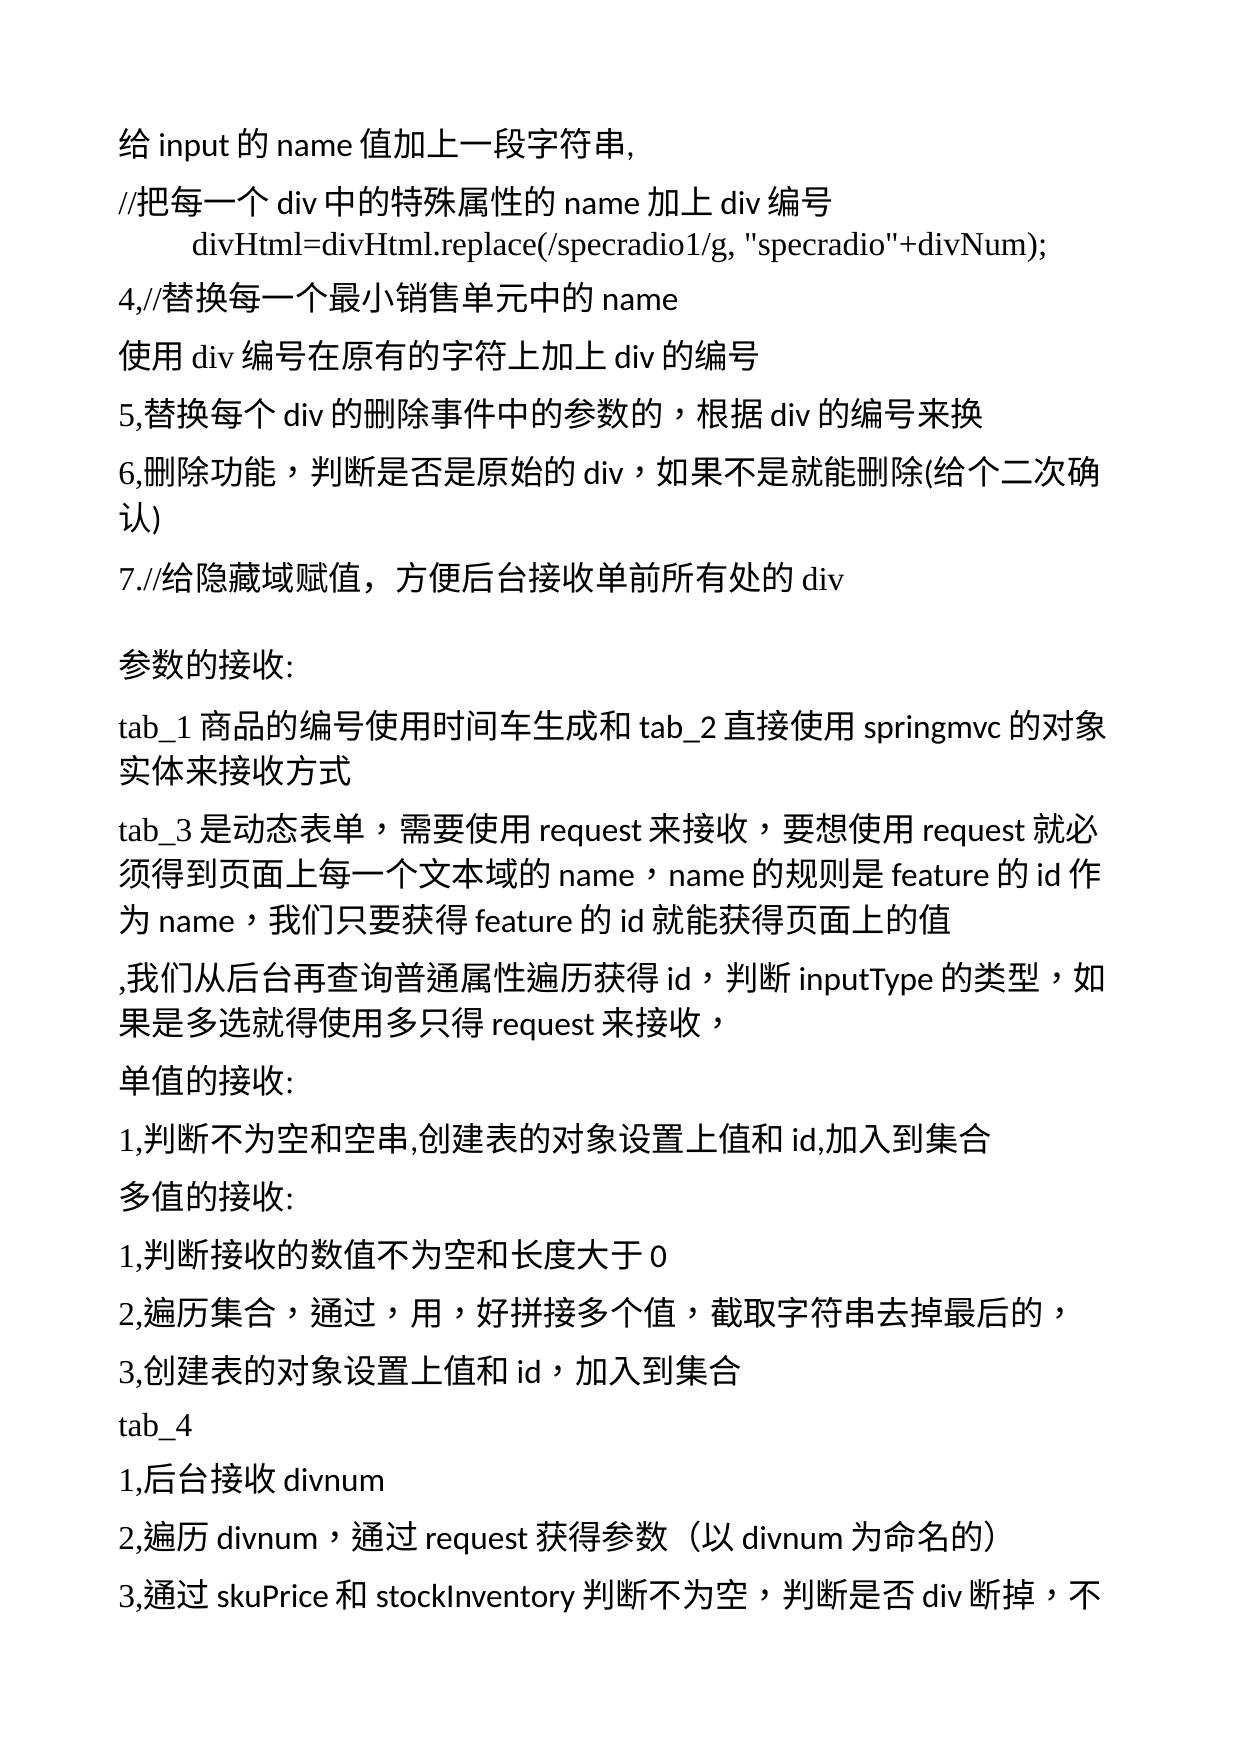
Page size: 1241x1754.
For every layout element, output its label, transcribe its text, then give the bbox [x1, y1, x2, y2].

text 3,创建表的对象设置上值和id，加入到集合 [118, 1347, 1122, 1393]
text 1,后台接收divnum [118, 1456, 1122, 1502]
text 1,判断不为空和空串,创建表的对象设置上值和id,加入到集合 [118, 1116, 1122, 1161]
text ,我们从后台再查询普通属性遍历获得id，判断inputType的类型，如果是多选就得使用多只得request来接收， [118, 954, 1122, 1045]
text 7.//给隐藏域赋值，方便后台接收单前所有处的div [118, 552, 1122, 600]
text 1,判断接收的数值不为空和长度大于0 [118, 1232, 1122, 1277]
text 3,没个div编号是不一样的，用到的属性或是值都需要加上div的编号，给input的name值加上一段字符串, [118, 118, 1122, 166]
text 2,遍历divnum，通过request获得参数（以divnum为命名的） [118, 1514, 1122, 1559]
text 2,遍历集合，通过，用，好拼接多个值，截取字符串去掉最后的， [118, 1289, 1122, 1335]
text 多值的接收: [118, 1174, 1122, 1219]
text 参数的接收: [118, 639, 1122, 687]
text //把每一个div中的特殊属性的name加上div编号 divHtml=divHtml.replace(/specradio1/g, "specradio"+divNum); [118, 179, 1122, 263]
text tab_3是动态表单，需要使用request来接收，要想使用request就必须得到页面上每一个文本域的name，name的规则是feature的id作为name，我们只要获得feature的id就能获得页面上的值 [118, 806, 1122, 942]
text 3,通过skuPrice和stockInventory判断不为空，判断是否div断掉，不 [118, 1572, 1122, 1617]
text 5,替换每个div的删除事件中的参数的，根据div的编号来换 [118, 391, 1122, 436]
text tab_4 [118, 1405, 1122, 1444]
text 单值的接收: [118, 1058, 1122, 1103]
text tab_1商品的编号使用时间车生成和tab_2直接使用springmvc的对象实体来接收方式 [118, 699, 1122, 793]
text 使用div编号在原有的字符上加上div的编号 [118, 333, 1122, 378]
text 6,删除功能，判断是否是原始的div，如果不是就能删除(给个二次确认) [118, 449, 1122, 540]
text 4,//替换每一个最小销售单元中的name [118, 275, 1122, 321]
